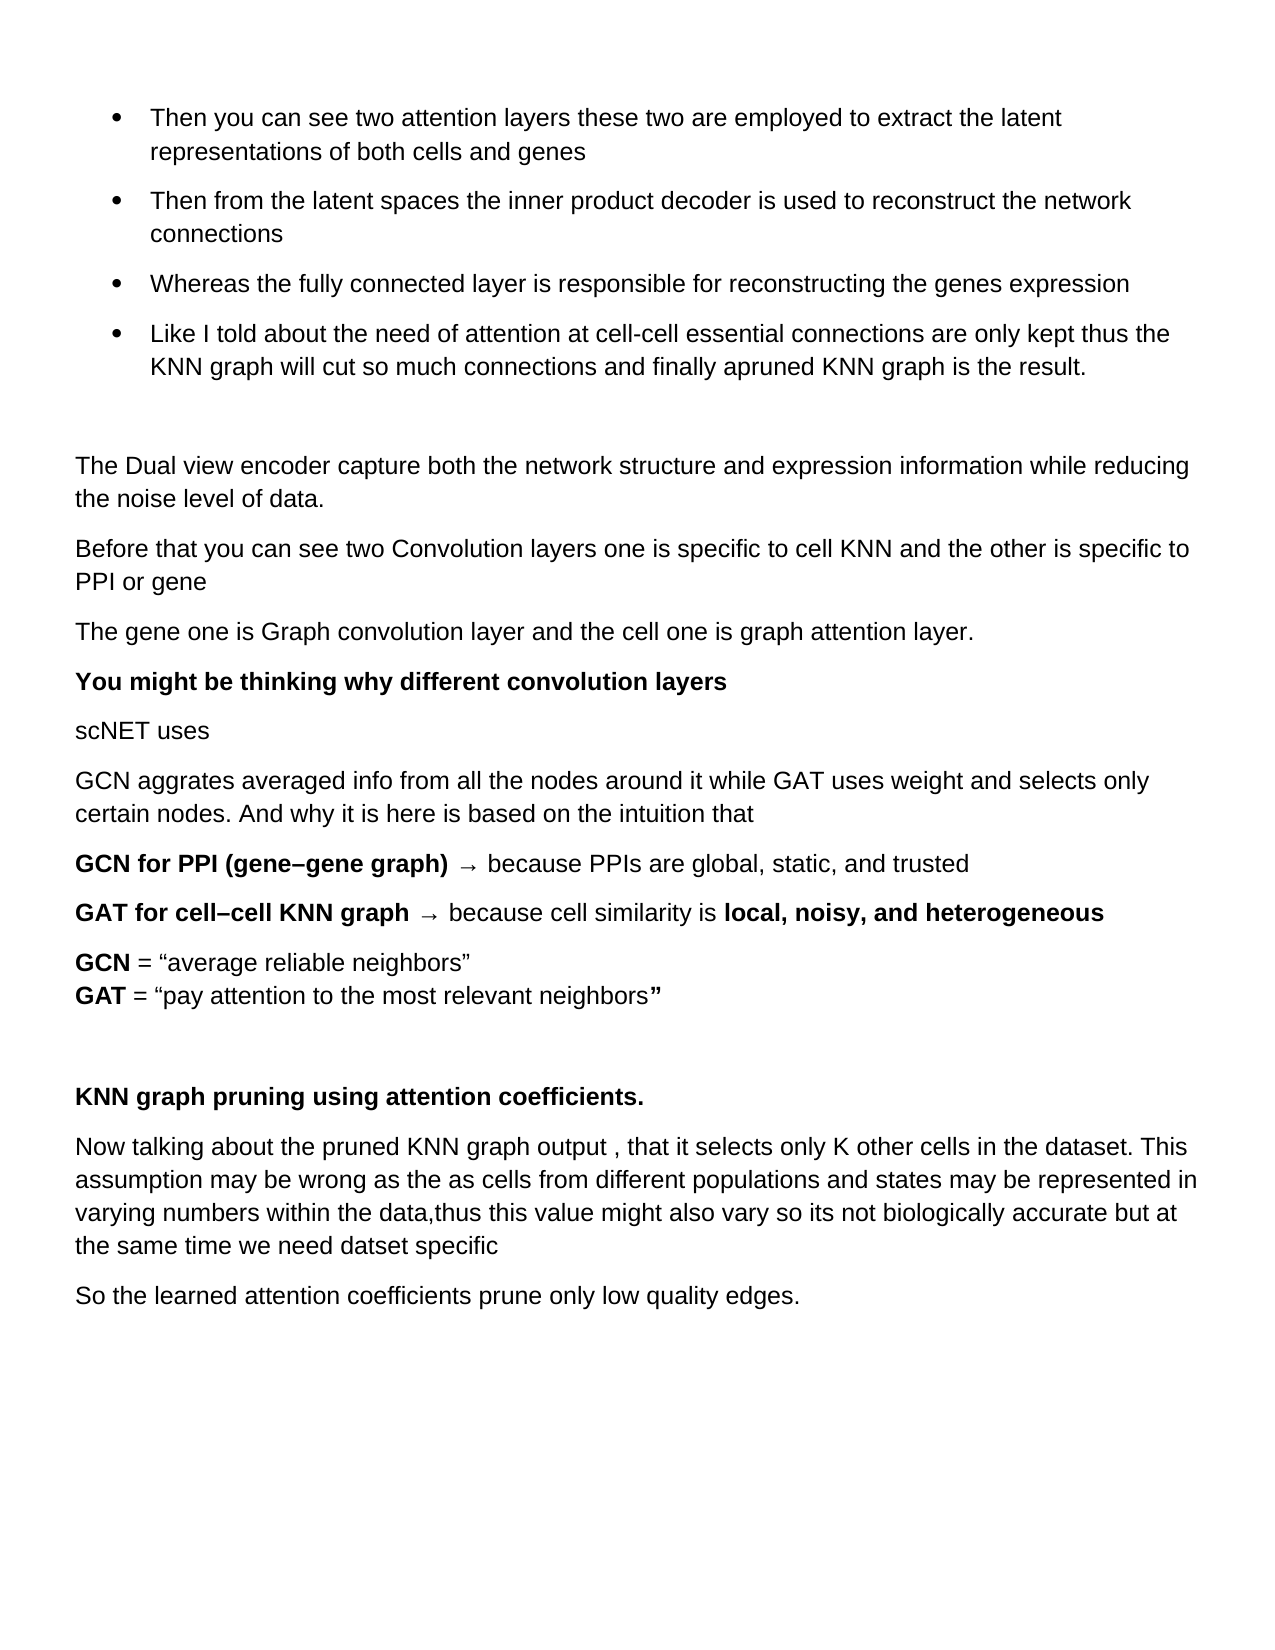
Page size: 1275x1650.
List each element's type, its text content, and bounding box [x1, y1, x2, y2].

text Now talking about the pruned KNN graph output , that it selects only K other cells in the dataset. This assumption may be wrong as the as cells from different populations and states may be represented in varying numbers within the data,thus this value might also vary so its not biologically accurate but at the same time we need datset specific [75, 1132, 1200, 1260]
text GCN for PPI (gene–gene graph) → because PPIs are global, static, and trusted [75, 848, 1200, 877]
text The Dual view encoder capture both the network structure and expression information while reducing the noise level of data. [75, 451, 1200, 513]
list Whereas the fully connected layer is responsible for reconstructing the genes expression [112, 269, 1200, 298]
text GAT for cell–cell KNN graph → because cell similarity is local, noisy, and heterogeneous [75, 898, 1200, 927]
text You might be thinking why different convolution layers [75, 666, 1200, 695]
list Then from the latent spaces the inner product decoder is used to reconstruct the network connections [112, 186, 1200, 248]
text scNET uses [75, 716, 1200, 745]
text KNN graph pruning using attention coefficients. [75, 1082, 1200, 1111]
text The gene one is Graph convolution layer and the cell one is graph attention layer. [75, 617, 1200, 646]
text So the learned attention coefficients prune only low quality edges. [75, 1281, 1200, 1309]
list Like I told about the need of attention at cell-cell essential connections are only kept thus the KNN graph will cut so much connections and finally apruned KNN graph is the result. [112, 319, 1200, 381]
text GCN aggrates averaged info from all the nodes around it while GAT uses weight and selects only certain nodes. And why it is here is based on the intuition that [75, 766, 1200, 828]
list Then you can see two attention layers these two are employed to extract the latent representations of both cells and genes [112, 103, 1200, 165]
text Before that you can see two Convolution layers one is specific to cell KNN and the other is specific to PPI or gene [75, 534, 1200, 596]
text GCN = “average reliable neighbors” GAT = “pay attention to the most relevant neighbors” [75, 948, 1200, 1010]
